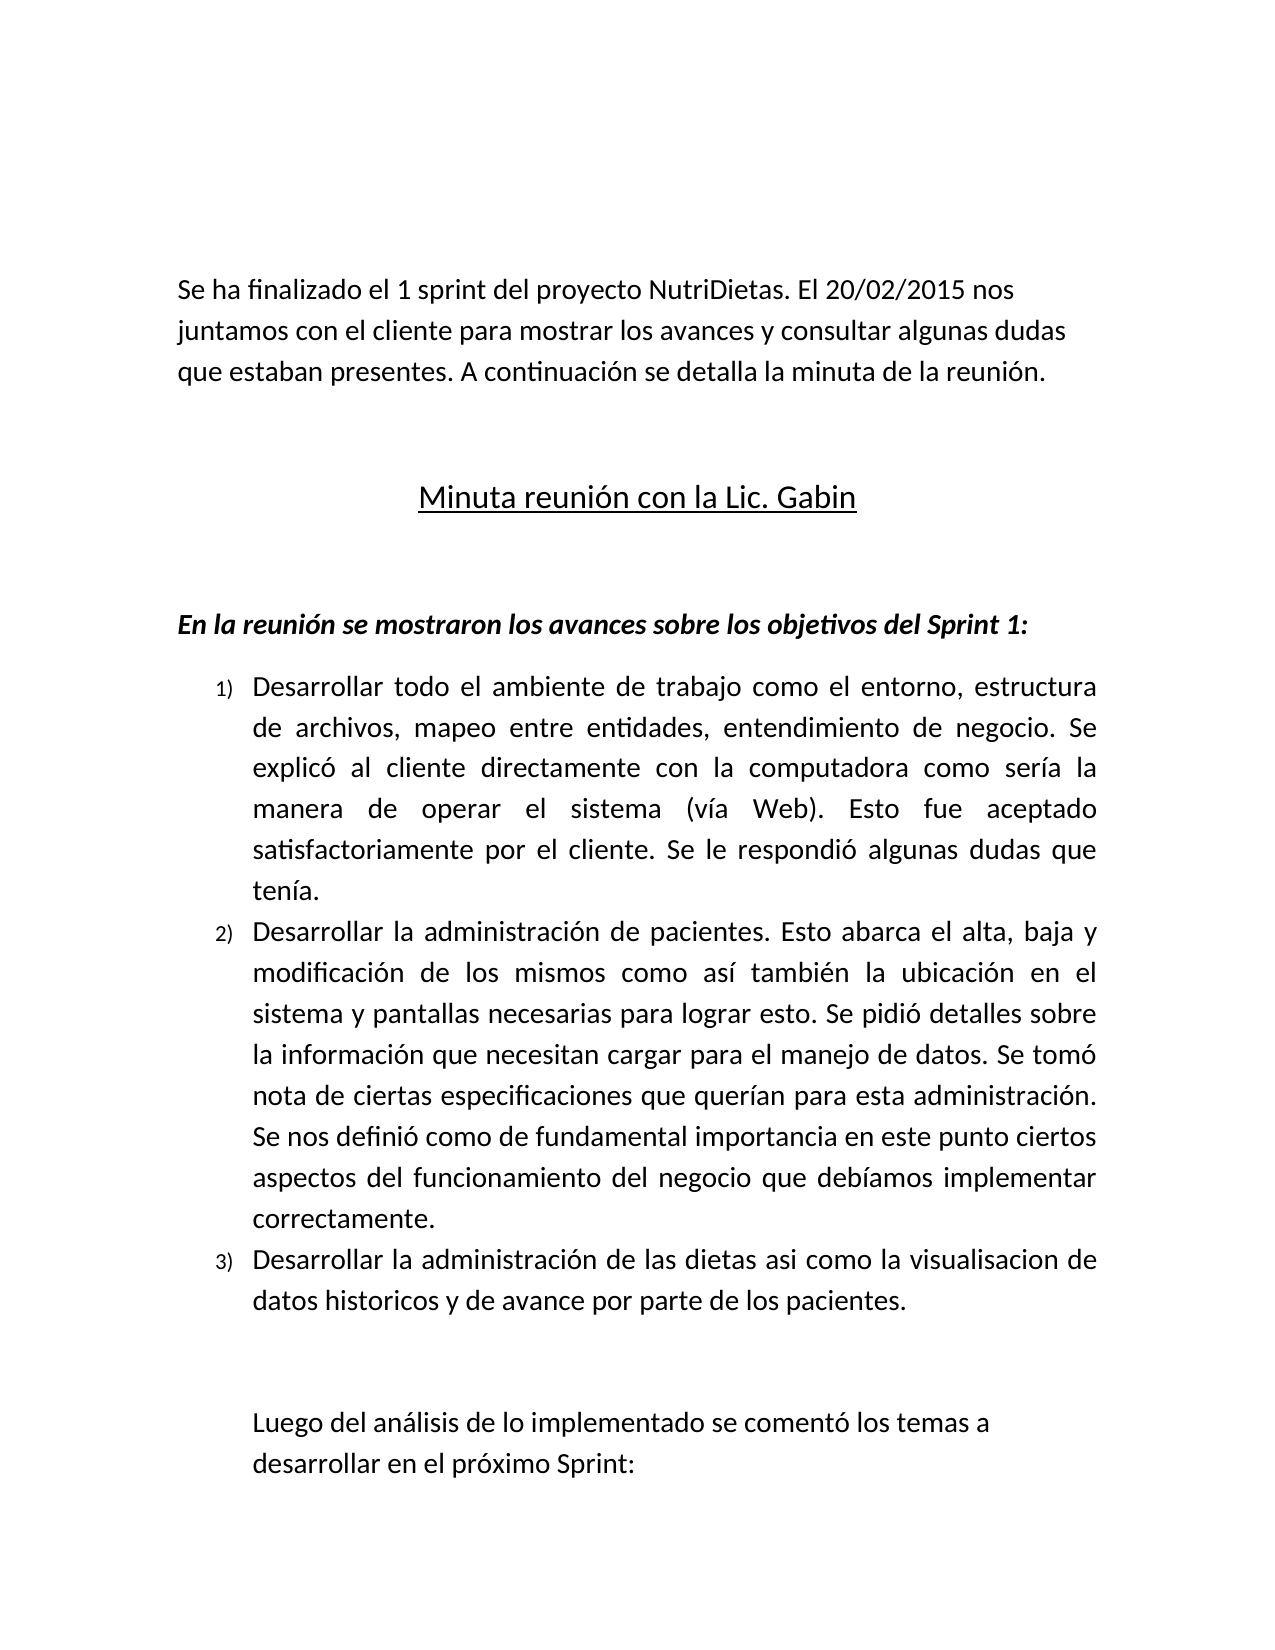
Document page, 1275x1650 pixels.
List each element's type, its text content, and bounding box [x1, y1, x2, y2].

text Se ha finalizado el 1 sprint del proyecto NutriDietas. El 20/02/2015 nos juntamos con el cliente para mostrar los avances y consultar algunas dudas que estaban presentes. A continuación se detalla la minuta de la reunión. [177, 271, 1098, 389]
text Minuta reunión con la Lic. Gabin [177, 477, 1098, 517]
list Desarrollar la administración de pacientes. Esto abarca el alta, baja y modificación de los mismos como así también la ubicación en el sistema y pantallas necesarias para lograr esto. Se pidió detalles sobre la información que necesitan cargar para el manejo de datos. Se tomó nota de ciertas especificaciones que querían para esta administración. Se nos definió como de fundamental importancia en este punto ciertos aspectos del funcionamiento del negocio que debíamos implementar correctamente. [215, 913, 1098, 1236]
list Desarrollar la administración de las dietas asi como la visualisacion de datos historicos y de avance por parte de los pacientes. [215, 1241, 1098, 1317]
list Desarrollar todo el ambiente de trabajo como el entorno, estructura de archivos, mapeo entre entidades, entendimiento de negocio. Se explicó al cliente directamente con la computadora como sería la manera de operar el sistema (vía Web). Esto fue aceptado satisfactoriamente por el cliente. Se le respondió algunas dudas que tenía. [215, 668, 1098, 908]
list Luego del análisis de lo implementado se comentó los temas a desarrollar en el próximo Sprint: [252, 1404, 1098, 1481]
text En la reunión se mostraron los avances sobre los objetivos del Sprint 1: [177, 606, 1098, 642]
